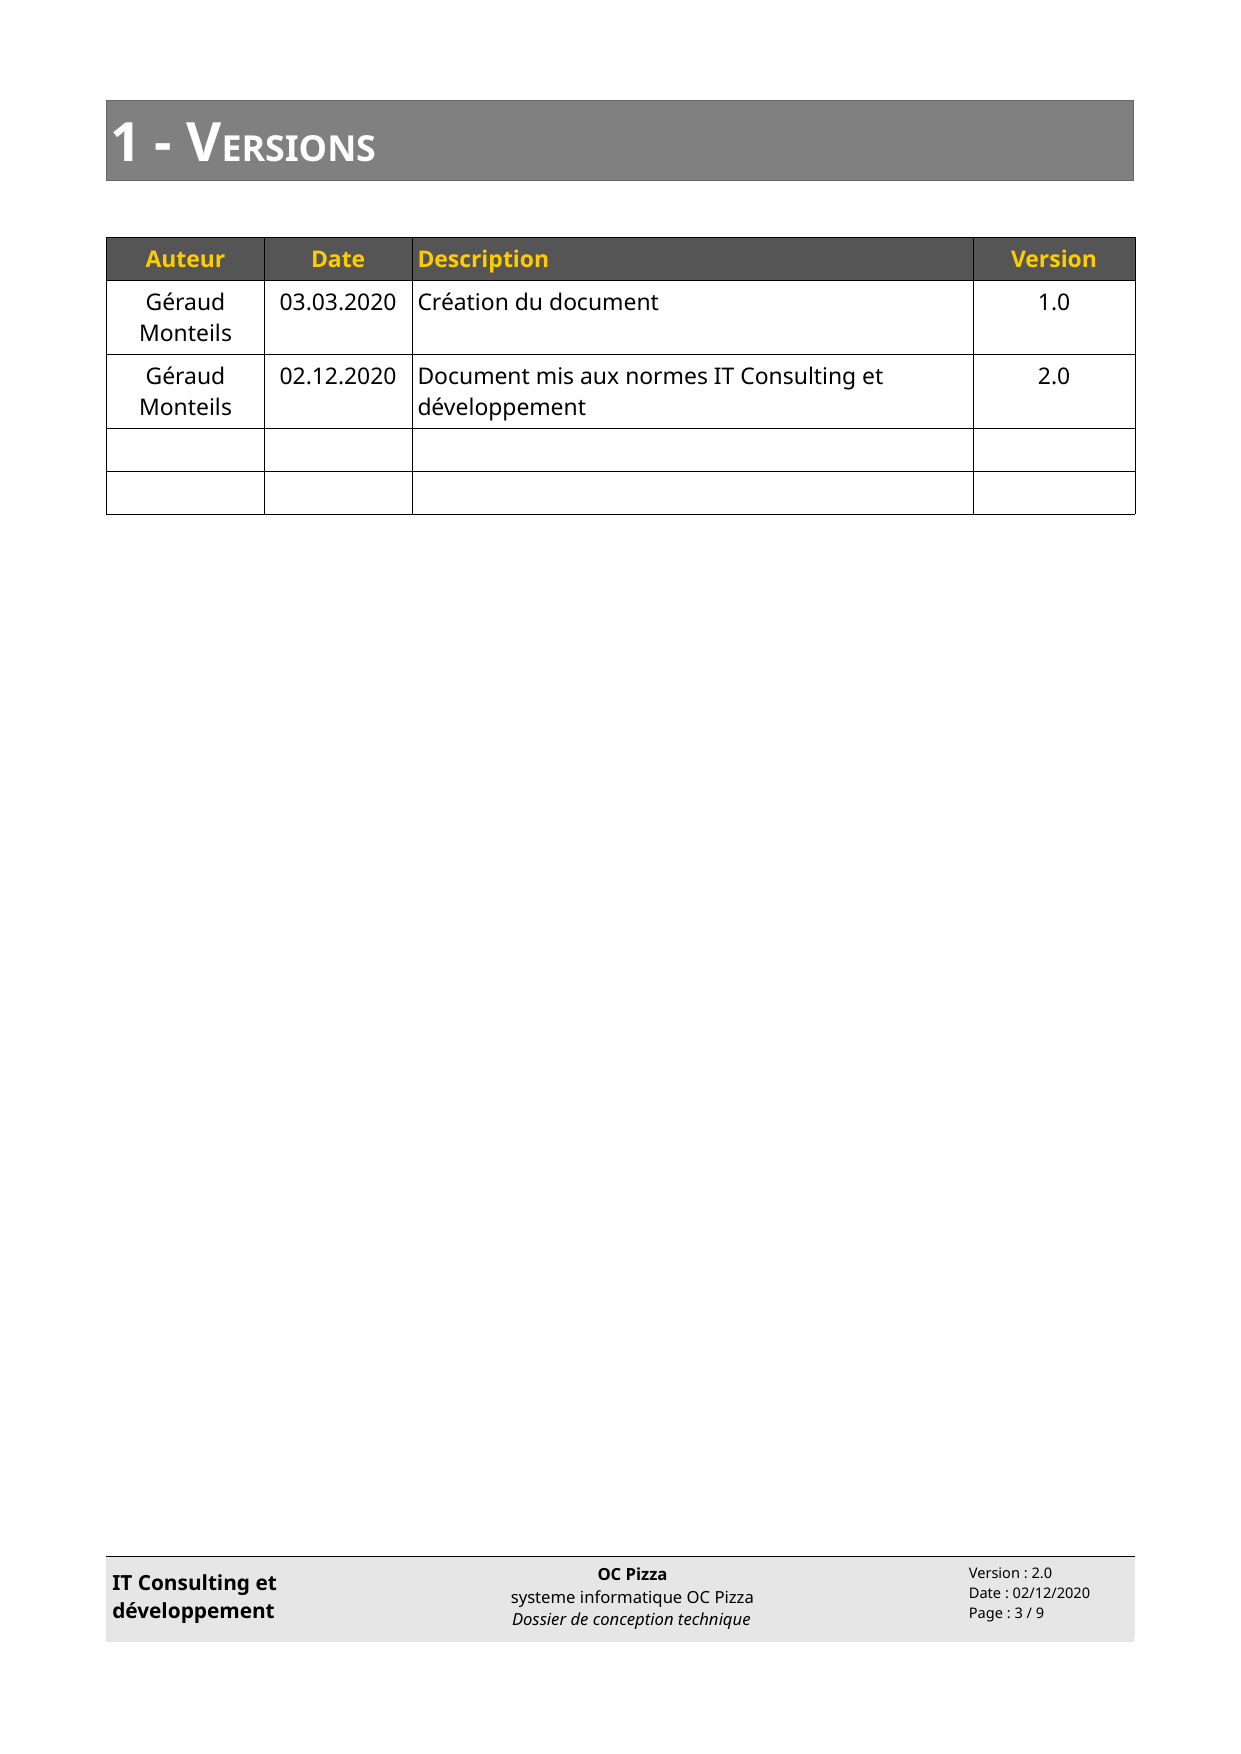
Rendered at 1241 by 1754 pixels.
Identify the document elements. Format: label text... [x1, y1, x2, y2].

table_cell Document mis aux normes IT Consulting et développement [413, 355, 973, 428]
table_header Auteur [107, 238, 264, 280]
table_header Version [974, 238, 1135, 280]
subtitle Versions [107, 101, 1133, 180]
table_header Description [413, 238, 973, 280]
table_cell Création du document [413, 281, 973, 354]
table_cell [107, 472, 264, 514]
table_cell [107, 429, 264, 471]
table_cell [413, 429, 973, 471]
table_cell 2.0 [974, 355, 1135, 428]
table_cell [974, 472, 1135, 514]
table_cell [974, 429, 1135, 471]
table_cell [265, 429, 412, 471]
table_header Date [265, 238, 412, 280]
table_cell [413, 472, 973, 514]
table_cell 03.03.2020 [265, 281, 412, 354]
table_cell [265, 472, 412, 514]
table_cell Géraud Monteils [107, 355, 264, 428]
table_cell 02.12.2020 [265, 355, 412, 428]
table_cell 1.0 [974, 281, 1135, 354]
table_cell Géraud Monteils [107, 281, 264, 354]
